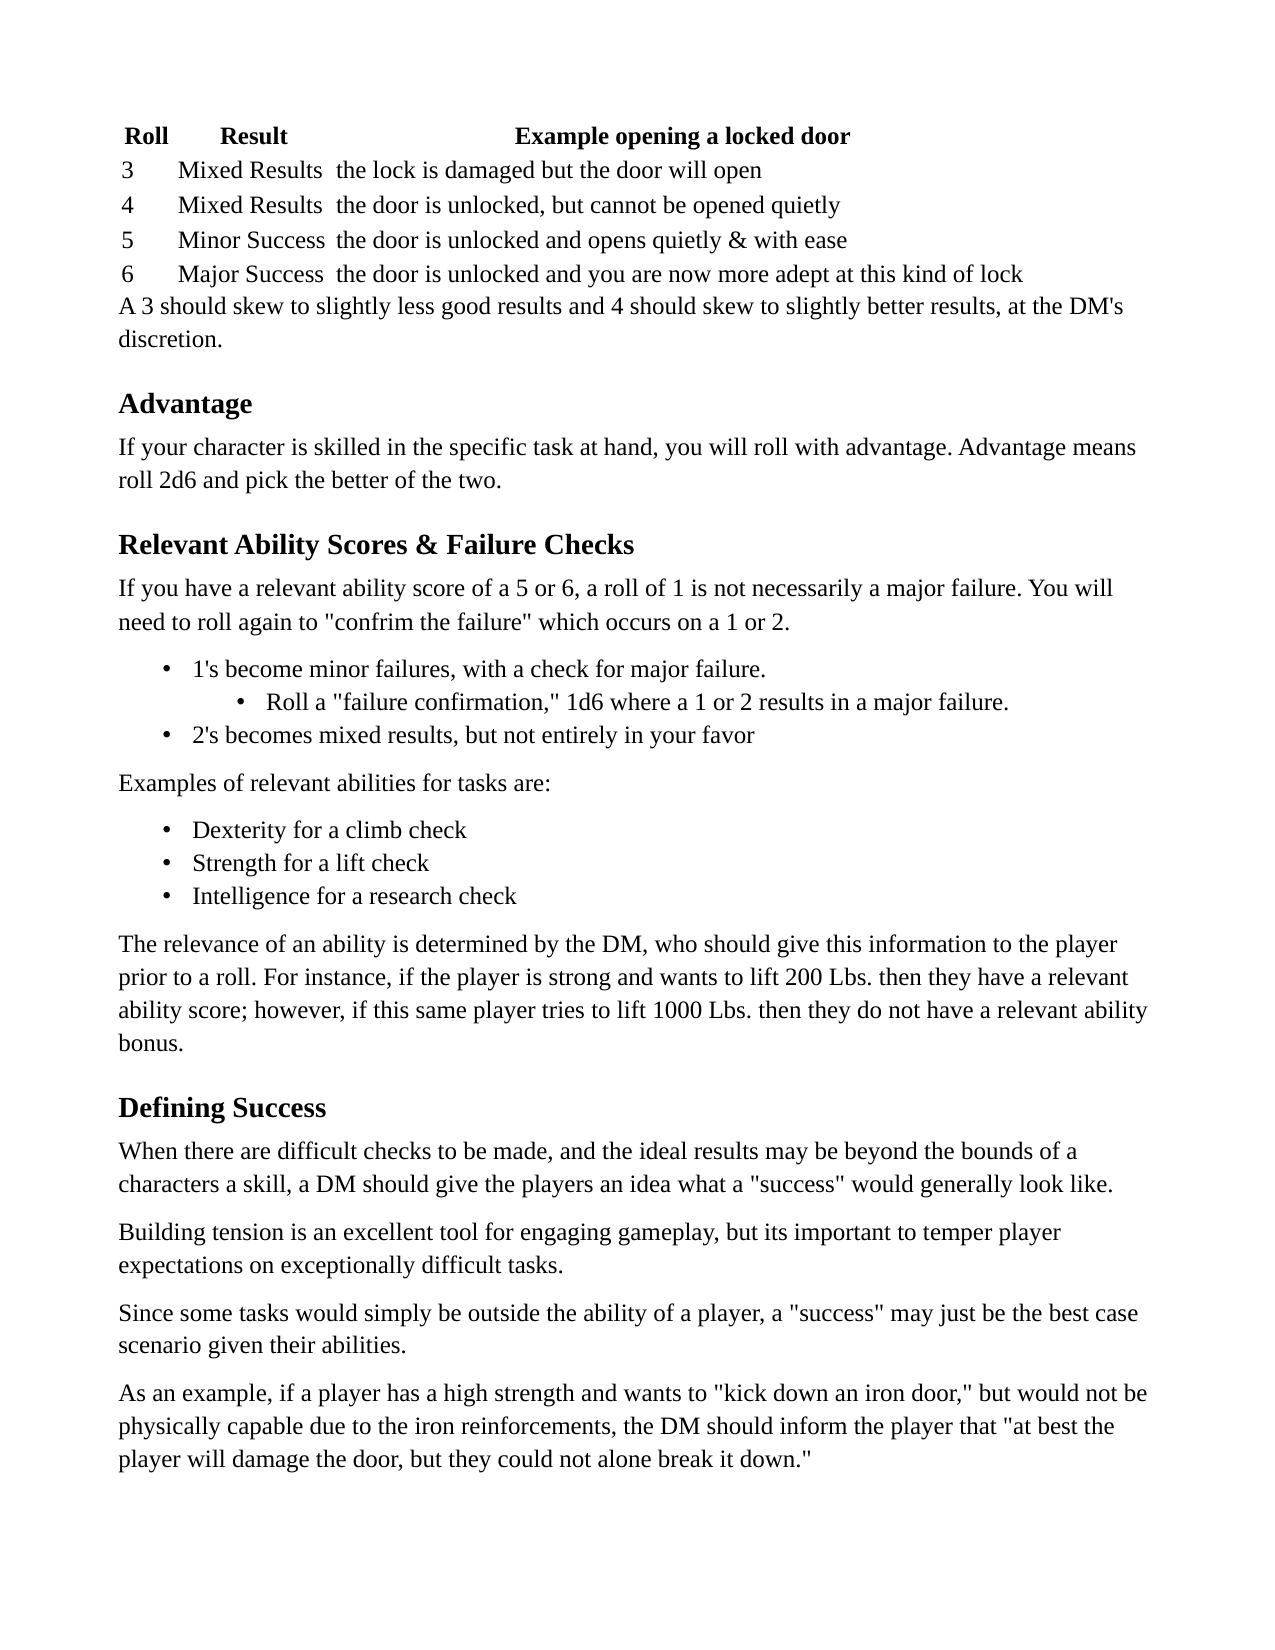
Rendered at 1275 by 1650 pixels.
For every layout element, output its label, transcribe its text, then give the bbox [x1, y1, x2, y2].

list 1's become minor failures, with a check for major failure. [162, 654, 1157, 683]
text Examples of relevant abilities for tasks are: [118, 768, 1157, 797]
text When there are difficult checks to be made, and the ideal results may be beyond the bounds of a characters a skill, a DM should give the players an idea what a "success" would generally look like. [118, 1136, 1157, 1198]
list Dexterity for a climb check [162, 815, 1157, 844]
list Strength for a lift check [162, 848, 1157, 877]
table_cell 5 [118, 222, 175, 256]
table_cell 6 [118, 256, 175, 291]
text A 3 should skew to slightly less good results and 4 should skew to slightly better results, at the DM's discretion. [118, 291, 1157, 353]
text If your character is skilled in the specific task at hand, you will roll with advantage. Advantage means roll 2d6 and pick the better of the two. [118, 432, 1157, 494]
table_cell Major Success [175, 256, 333, 291]
table_cell the lock is damaged but the door will open [333, 153, 1032, 187]
table_cell the door is unlocked and you are now more adept at this kind of lock [333, 256, 1032, 291]
table_cell 3 [118, 153, 175, 187]
subtitle Defining Success [118, 1090, 1157, 1124]
table_cell the door is unlocked, but cannot be opened quietly [333, 187, 1032, 222]
table_cell Minor Success [175, 222, 333, 256]
text Building tension is an excellent tool for engaging gameplay, but its important to temper player expectations on exceptionally difficult tasks. [118, 1217, 1157, 1279]
subtitle Relevant Ability Scores & Failure Checks [118, 527, 1157, 561]
text As an example, if a player has a high strength and wants to "kick down an iron door," but would not be physically capable due to the iron reinforcements, the DM should inform the player that "at best the player will damage the door, but they could not alone break it down." [118, 1378, 1157, 1473]
subtitle Advantage [118, 386, 1157, 420]
table_cell Mixed Results [175, 187, 333, 222]
list 2's becomes mixed results, but not entirely in your favor [162, 720, 1157, 749]
table_cell Mixed Results [175, 153, 333, 187]
text If you have a relevant ability score of a 5 or 6, a roll of 1 is not necessarily a major failure. You will need to roll again to "confrim the failure" which occurs on a 1 or 2. [118, 573, 1157, 635]
table_header Example opening a locked door [333, 118, 1032, 153]
table_cell 4 [118, 187, 175, 222]
table_header Roll [118, 118, 175, 153]
list Intelligence for a research check [162, 881, 1157, 910]
table_cell the door is unlocked and opens quietly & with ease [333, 222, 1032, 256]
text Since some tasks would simply be outside the ability of a player, a "success" may just be the best case scenario given their abilities. [118, 1298, 1157, 1359]
list Roll a "failure confirmation," 1d6 where a 1 or 2 results in a major failure. [236, 687, 1157, 716]
table_header Result [175, 118, 333, 153]
text The relevance of an ability is determined by the DM, who should give this information to the player prior to a roll. For instance, if the player is strong and wants to lift 200 Lbs. then they have a relevant ability score; however, if this same player tries to lift 1000 Lbs. then they do not have a relevant ability bonus. [118, 929, 1157, 1057]
